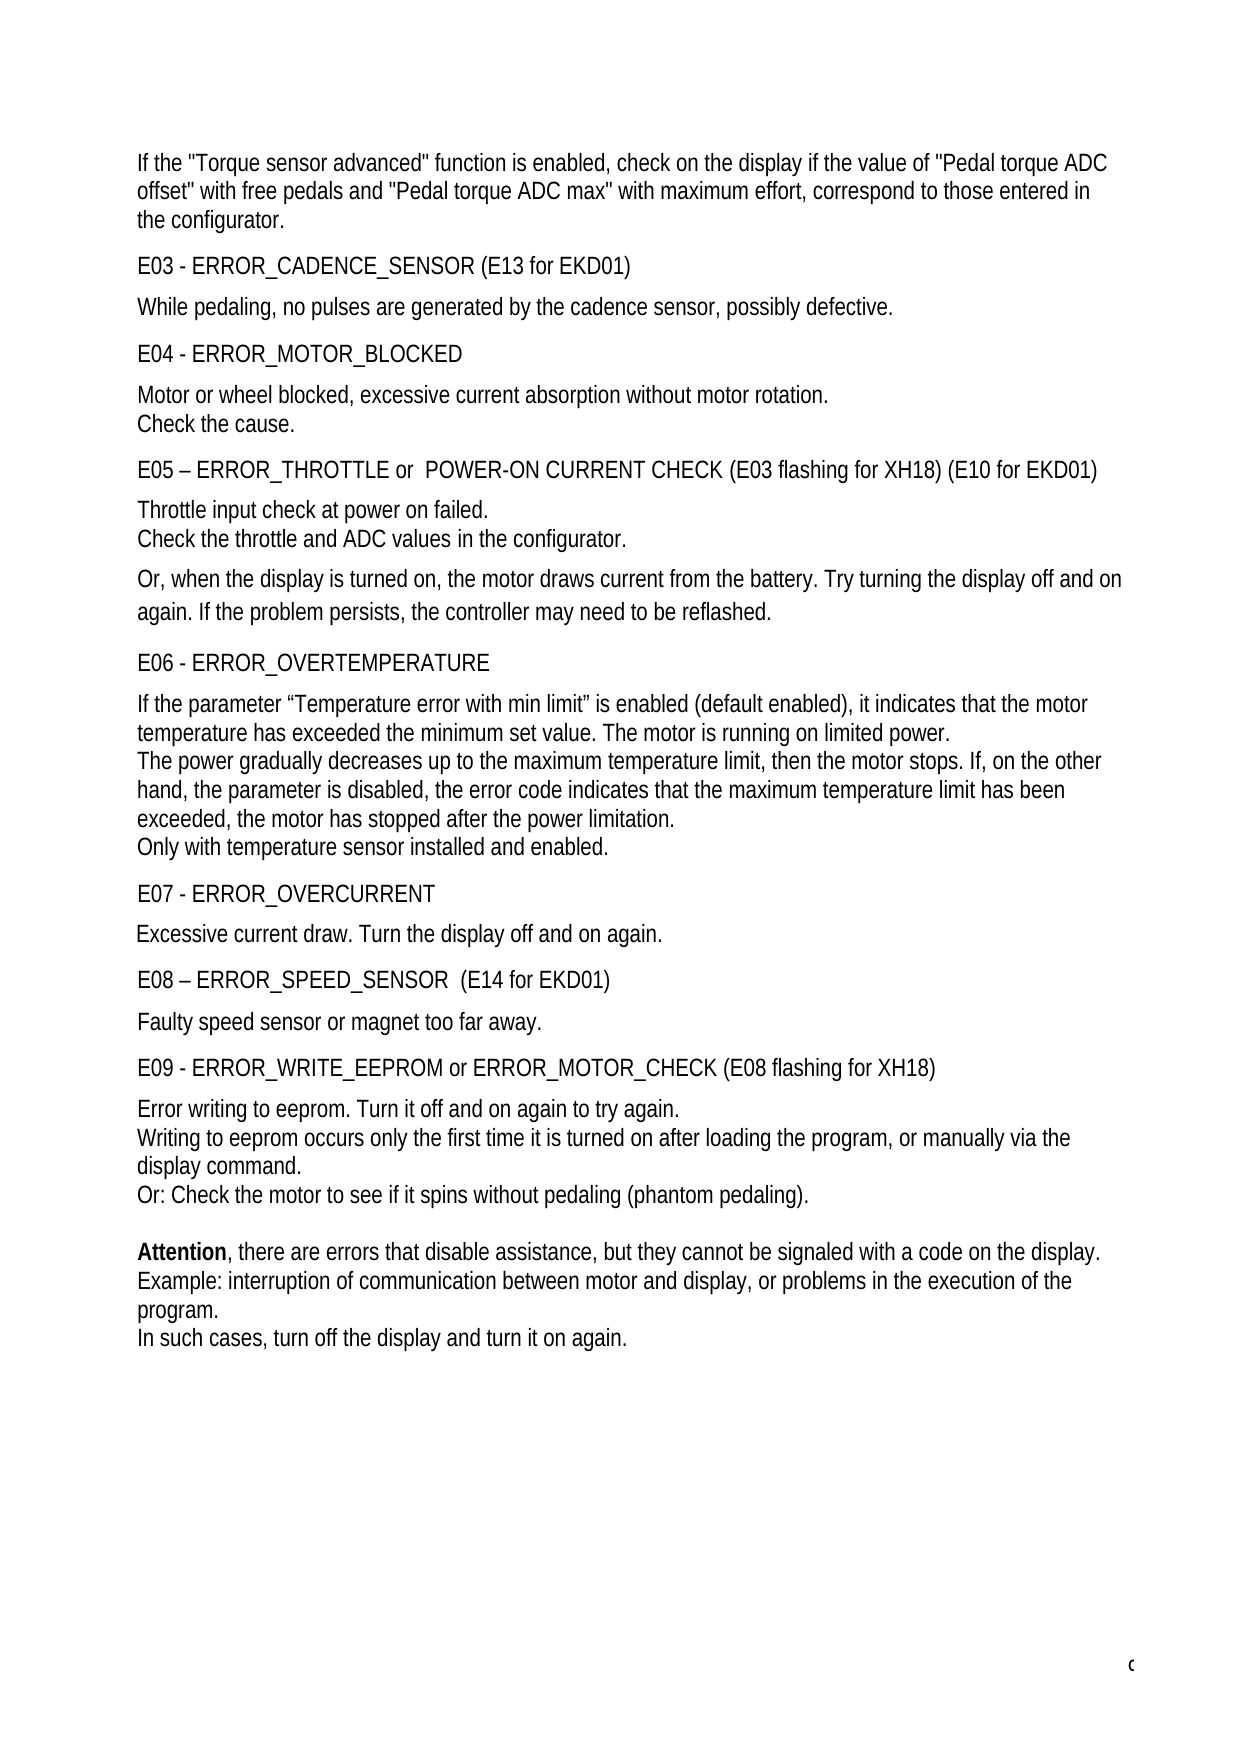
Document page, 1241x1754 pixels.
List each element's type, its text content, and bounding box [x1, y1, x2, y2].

text Faulty speed sensor or magnet too far away. [137, 1007, 1125, 1035]
text Or: Check the motor to see if it spins without pedaling (phantom pedaling). [137, 1180, 1125, 1209]
text Attention, there are errors that disable assistance, but they cannot be signaled with a code on the display. Example: interruption of communication between motor and display, or problems in the execution of the program. In such cases, turn off the display and turn it on again. [137, 1237, 1125, 1352]
text Excessive current draw. Turn the display off and on again. [136, 919, 1125, 948]
text E08 – ERROR_SPEED_SENSOR (E14 for EKD01) [137, 965, 1125, 994]
text Or, when the display is turned on, the motor draws current from the battery. Try turning the display off and on again. If the problem persists, the controller may need to be reflashed. [137, 564, 1125, 626]
text Writing to eeprom occurs only the first time it is turned on after loading the program, or manually via the display command. [137, 1123, 1125, 1180]
text Check the cause. [137, 408, 1125, 437]
text E09 - ERROR_WRITE_EEPROM or ERROR_MOTOR_CHECK (E08 flashing for XH18) [137, 1053, 1125, 1082]
text E07 - ERROR_OVERCURRENT [137, 879, 1125, 907]
text E06 - ERROR_OVERTEMPERATURE [137, 648, 1125, 677]
text E03 - ERROR_CADENCE_SENSOR (E13 for EKD01) [137, 251, 1125, 280]
text E05 – ERROR_THROTTLE or POWER-ON CURRENT CHECK (E03 flashing for XH18) (E10 for EKD01) [137, 455, 1125, 483]
text If the parameter “Temperature error with min limit” is enabled (default enabled), it indicates that the motor temperature has exceeded the minimum set value. The motor is running on limited power. [137, 689, 1125, 746]
text While pedaling, no pulses are generated by the cadence sensor, possibly defective. [137, 292, 1125, 321]
text Only with temperature sensor installed and enabled. [137, 832, 1125, 861]
text The power gradually decreases up to the maximum temperature limit, then the motor stops. If, on the other hand, the parameter is disabled, the error code indicates that the maximum temperature limit has been exceeded, the motor has stopped after the power limitation. [137, 746, 1125, 832]
text Error writing to eeprom. Turn it off and on again to try again. [137, 1094, 1125, 1123]
text E04 - ERROR_MOTOR_BLOCKED [137, 339, 1125, 367]
text Throttle input check at power on failed. [137, 495, 1125, 524]
text Motor or wheel blocked, excessive current absorption without motor rotation. [137, 380, 1125, 408]
text Check the throttle and ADC values ​​in the configurator. [137, 524, 1125, 553]
text If the "Torque sensor advanced" function is enabled, check on the display if the value of "Pedal torque ADC offset" with free pedals and "Pedal torque ADC max" with maximum effort, correspond to those entered in the configurator. [137, 148, 1125, 233]
